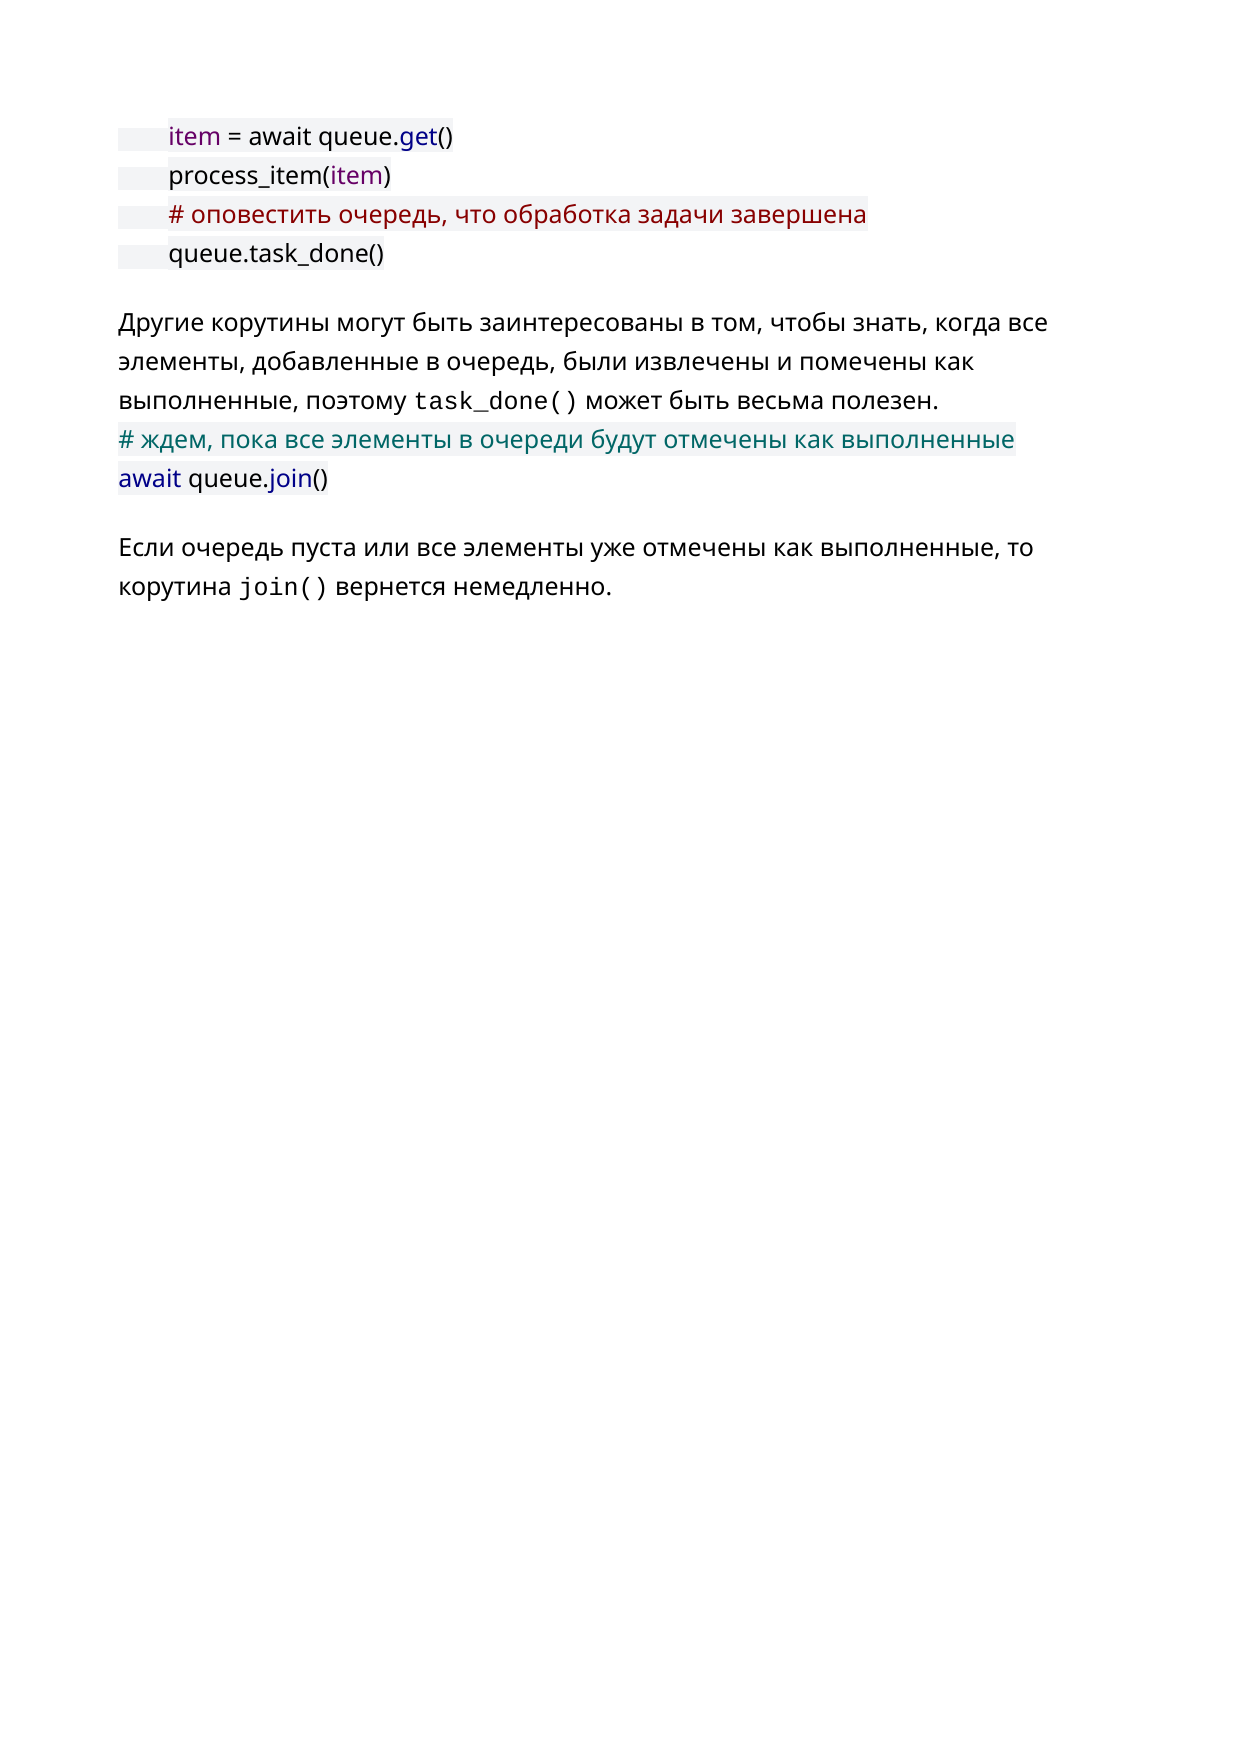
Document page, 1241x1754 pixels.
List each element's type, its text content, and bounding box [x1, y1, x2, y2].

text item = await queue.get() [118, 118, 1122, 152]
text Если очередь пуста или все элементы уже отмечены как выполненные, то корутина join() вернется немедленно. [118, 530, 1122, 603]
text await queue.join() [118, 461, 1122, 495]
text Другие корутины могут быть заинтересованы в том, чтобы знать, когда все элементы, добавленные в очередь, были извлечены и помечены как выполненные, поэтому task_done() может быть весьма полезен. [118, 304, 1122, 417]
text # ждем, пока все элементы в очереди будут отмечены как выполненные [118, 422, 1122, 456]
text queue.task_done() [118, 236, 1122, 270]
text # оповестить очередь, что обработка задачи завершена [118, 196, 1122, 231]
text process_item(item) [118, 157, 1122, 191]
